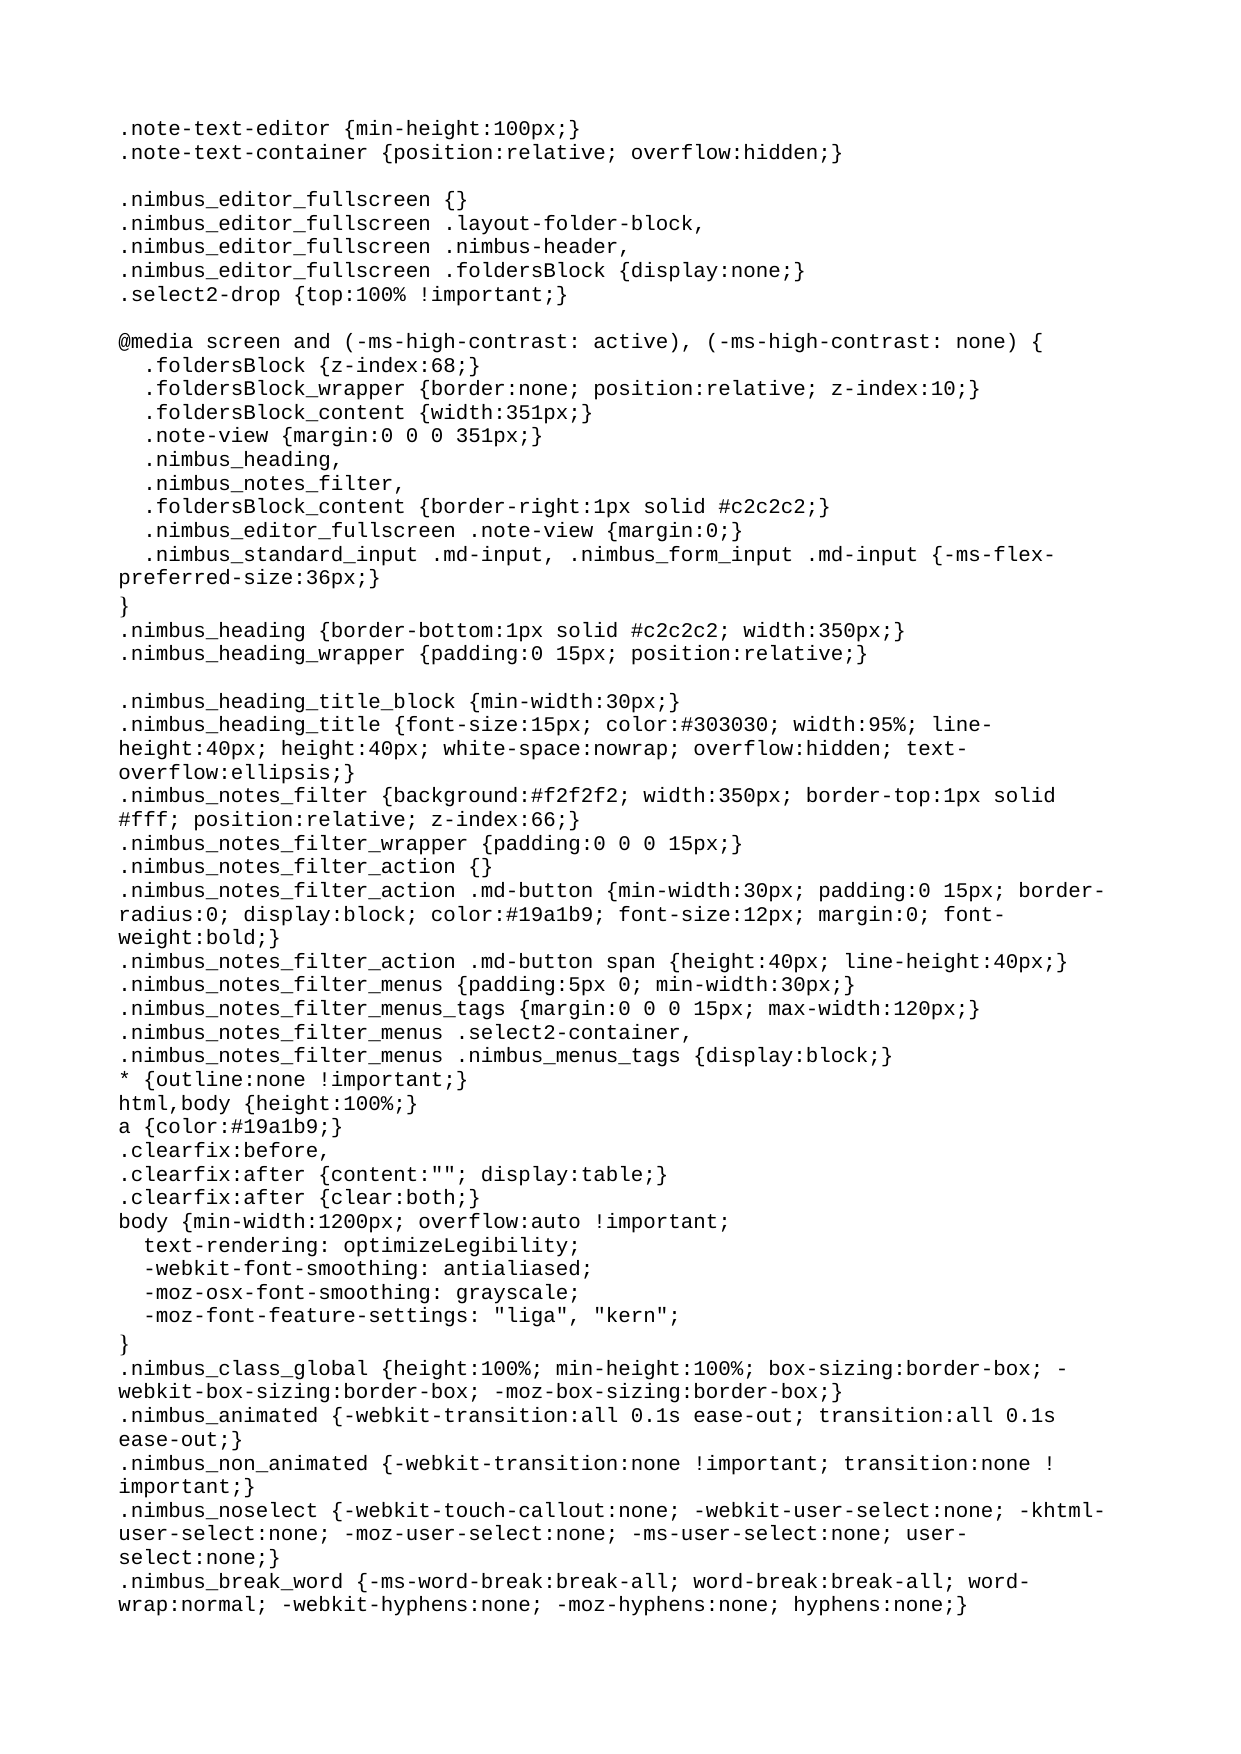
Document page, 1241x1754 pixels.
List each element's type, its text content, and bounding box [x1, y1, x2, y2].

text -moz-font-feature-settings: "liga", "kern"; [118, 1306, 1122, 1329]
text .note-text-editor {min-height:100px;} [118, 118, 1122, 142]
text .nimbus_notes_filter_menus {padding:5px 0; min-width:30px;} [118, 974, 1122, 998]
text .note-text-container {position:relative; overflow:hidden;} [118, 142, 1122, 165]
text .nimbus_notes_filter_menus .select2-container, [118, 1022, 1122, 1045]
text .note-view {margin:0 0 0 351px;} [118, 426, 1122, 449]
text .foldersBlock_wrapper {border:none; position:relative; z-index:10;} [118, 378, 1122, 402]
text .nimbus_noselect {-webkit-touch-callout:none; -webkit-user-select:none; -khtml-user-select:none; -moz-user-select:none; -ms-user-select:none; user-select:none;} [118, 1500, 1122, 1571]
text .nimbus_heading {border-bottom:1px solid #c2c2c2; width:350px;} [118, 620, 1122, 643]
text .nimbus_notes_filter, [118, 473, 1122, 496]
text .nimbus_notes_filter_wrapper {padding:0 0 0 15px;} [118, 833, 1122, 856]
text .nimbus_editor_fullscreen {} [118, 189, 1122, 213]
text .nimbus_editor_fullscreen .note-view {margin:0;} [118, 520, 1122, 544]
text html,body {height:100%;} [118, 1093, 1122, 1116]
text } [118, 591, 1122, 620]
text .nimbus_non_animated {-webkit-transition:none !important; transition:none !important;} [118, 1452, 1122, 1500]
text .clearfix:after {content:""; display:table;} [118, 1164, 1122, 1187]
text .foldersBlock_content {border-right:1px solid #c2c2c2;} [118, 496, 1122, 520]
text .nimbus_heading_title {font-size:15px; color:#303030; width:95%; line-height:40px; height:40px; white-space:nowrap; overflow:hidden; text-overflow:ellipsis;} [118, 714, 1122, 785]
text body {min-width:1200px; overflow:auto !important; [118, 1211, 1122, 1234]
text * {outline:none !important;} [118, 1069, 1122, 1093]
text .nimbus_editor_fullscreen .nimbus-header, [118, 236, 1122, 260]
text -moz-osx-font-smoothing: grayscale; [118, 1282, 1122, 1306]
text text-rendering: optimizeLegibility; [118, 1234, 1122, 1258]
text .clearfix:before, [118, 1140, 1122, 1164]
text .foldersBlock_content {width:351px;} [118, 402, 1122, 426]
text .nimbus_notes_filter_action .md-button span {height:40px; line-height:40px;} [118, 951, 1122, 974]
text .nimbus_animated {-webkit-transition:all 0.1s ease-out; transition:all 0.1s ease-out;} [118, 1405, 1122, 1452]
text .nimbus_editor_fullscreen .layout-folder-block, [118, 213, 1122, 236]
text .foldersBlock {z-index:68;} [118, 354, 1122, 378]
text -webkit-font-smoothing: antialiased; [118, 1258, 1122, 1282]
text .nimbus_class_global {height:100%; min-height:100%; box-sizing:border-box; -webkit-box-sizing:border-box; -moz-box-sizing:border-box;} [118, 1358, 1122, 1405]
text .nimbus_notes_filter_action .md-button {min-width:30px; padding:0 15px; border-radius:0; display:block; color:#19a1b9; font-size:12px; margin:0; font-weight:bold;} [118, 880, 1122, 951]
text .nimbus_standard_input .md-input, .nimbus_form_input .md-input {-ms-flex-preferred-size:36px;} [118, 544, 1122, 591]
text .nimbus_editor_fullscreen .foldersBlock {display:none;} [118, 260, 1122, 284]
text .nimbus_heading, [118, 449, 1122, 473]
text .nimbus_notes_filter {background:#f2f2f2; width:350px; border-top:1px solid #fff; position:relative; z-index:66;} [118, 785, 1122, 833]
text @media screen and (-ms-high-contrast: active), (-ms-high-contrast: none) { [118, 331, 1122, 354]
text .clearfix:after {clear:both;} [118, 1187, 1122, 1211]
text .nimbus_heading_wrapper {padding:0 15px; position:relative;} [118, 643, 1122, 667]
text .select2-drop {top:100% !important;} [118, 284, 1122, 307]
text } [118, 1329, 1122, 1358]
text .nimbus_break_word {-ms-word-break:break-all; word-break:break-all; word-wrap:normal; -webkit-hyphens:none; -moz-hyphens:none; hyphens:none;} [118, 1571, 1122, 1618]
text .nimbus_notes_filter_menus_tags {margin:0 0 0 15px; max-width:120px;} [118, 998, 1122, 1022]
text .nimbus_heading_title_block {min-width:30px;} [118, 691, 1122, 714]
text .nimbus_notes_filter_menus .nimbus_menus_tags {display:block;} [118, 1045, 1122, 1069]
text a {color:#19a1b9;} [118, 1116, 1122, 1140]
text .nimbus_notes_filter_action {} [118, 856, 1122, 880]
